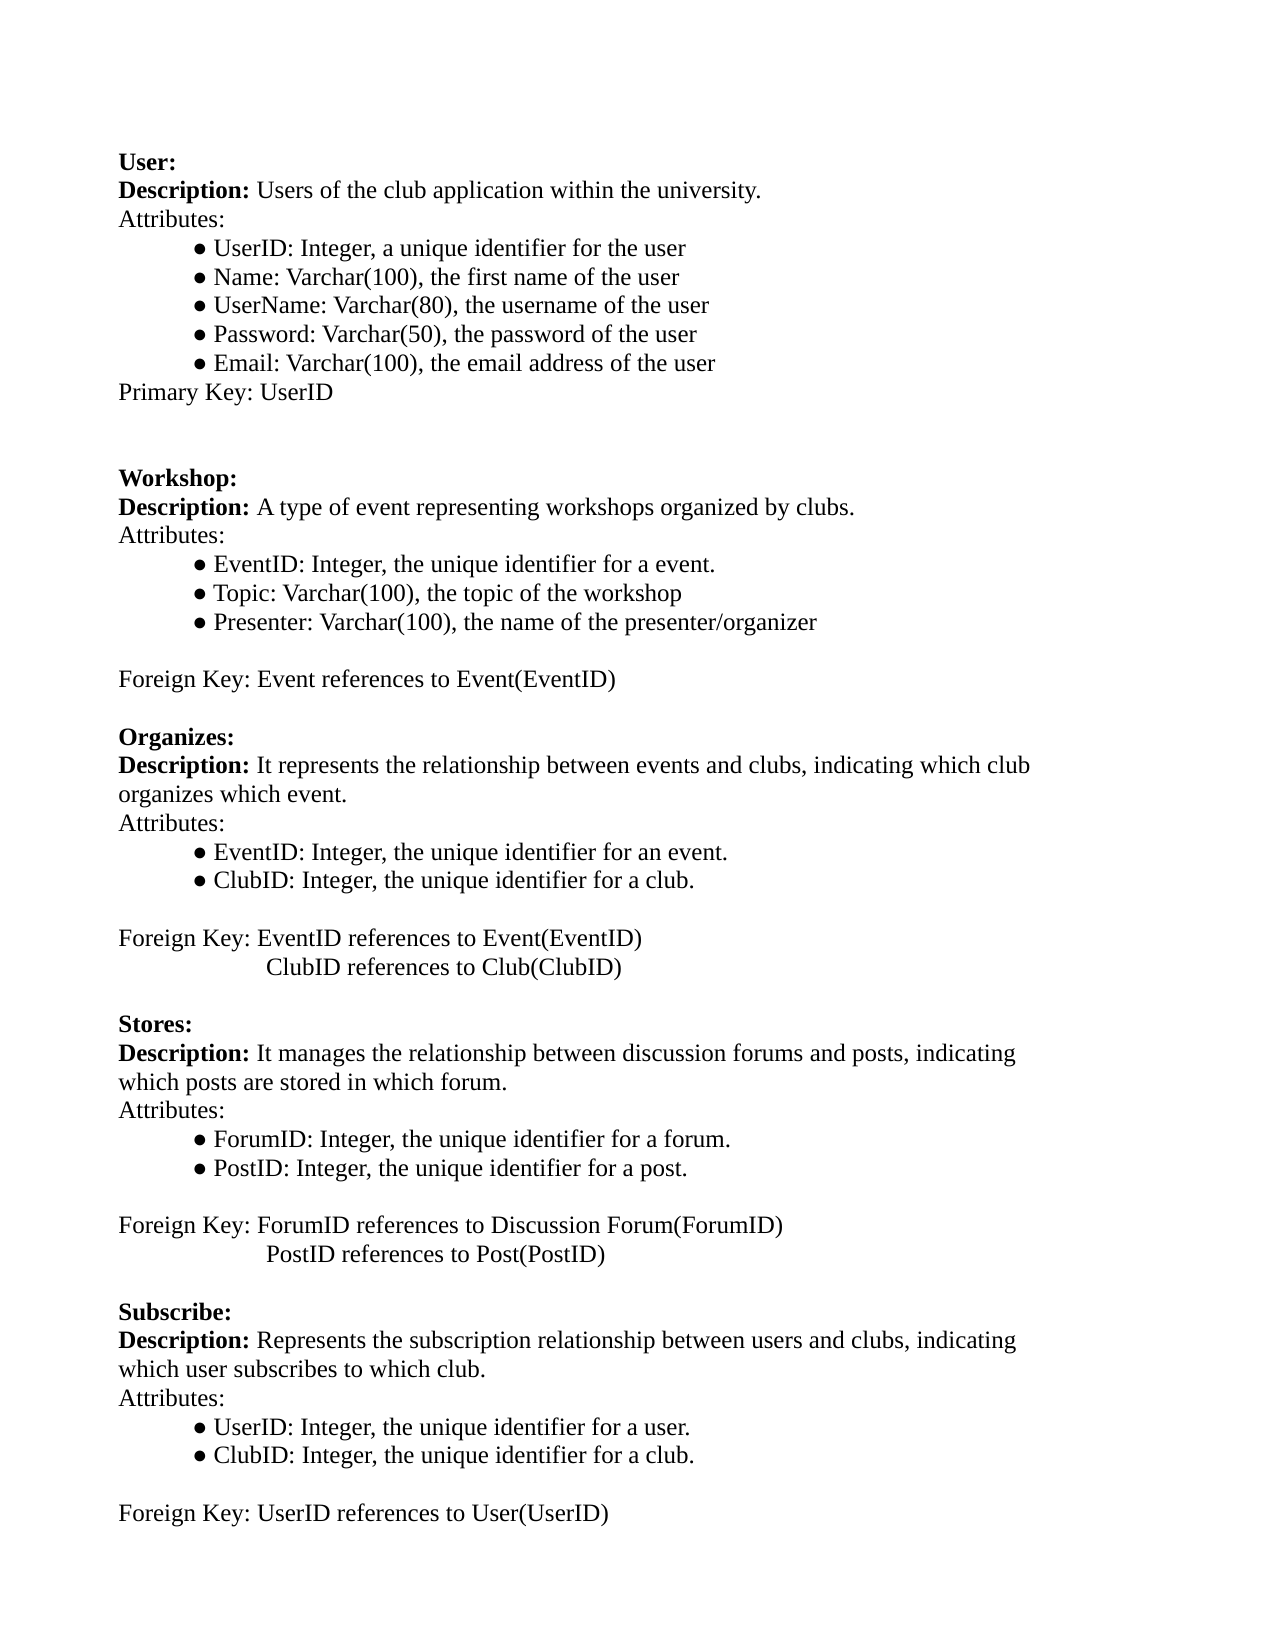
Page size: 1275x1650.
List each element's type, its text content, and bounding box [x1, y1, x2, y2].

text ● PostID: Integer, the unique identifier for a post. [192, 1153, 1157, 1182]
text Attributes: [118, 1096, 1157, 1124]
text PostID references to Post(PostID) [266, 1239, 1157, 1268]
text Foreign Key: EventID references to Event(EventID) [118, 923, 1157, 952]
text Foreign Key: UserID references to User(UserID) [118, 1498, 1157, 1527]
text ● Password: Varchar(50), the password of the user [192, 319, 1157, 348]
text Attributes: [118, 204, 1157, 233]
text Attributes: [118, 521, 1157, 549]
text ● ClubID: Integer, the unique identifier for a club. [192, 866, 1157, 894]
text Foreign Key: Event references to Event(EventID) [118, 664, 1157, 693]
text Primary Key: UserID [118, 377, 1157, 406]
text Description: A type of event representing workshops organized by clubs. [118, 492, 1157, 521]
text Organizes: [118, 722, 1157, 751]
text ClubID references to Club(ClubID) [266, 952, 1157, 981]
text Description: It manages the relationship between discussion forums and posts, indicating [118, 1038, 1157, 1067]
text Description: It represents the relationship between events and clubs, indicating which club [118, 751, 1157, 779]
text ● Presenter: Varchar(100), the name of the presenter/organizer [192, 607, 1157, 636]
text ● Topic: Varchar(100), the topic of the workshop [192, 578, 1157, 607]
text Subscribe: [118, 1297, 1157, 1326]
text Stores: [118, 1009, 1157, 1038]
text ● EventID: Integer, the unique identifier for a event. [118, 549, 1157, 578]
text ● ForumID: Integer, the unique identifier for a forum. [192, 1124, 1157, 1153]
text Foreign Key: ForumID references to Discussion Forum(ForumID) [118, 1211, 1157, 1239]
text User: [118, 147, 1157, 176]
text which user subscribes to which club. [118, 1354, 1157, 1383]
text Attributes: [118, 1383, 1157, 1412]
text which posts are stored in which forum. [118, 1067, 1157, 1096]
text Description: Represents the subscription relationship between users and clubs, indicating [118, 1326, 1157, 1354]
text Attributes: [118, 808, 1157, 837]
text ● UserName: Varchar(80), the username of the user [192, 291, 1157, 319]
text ● UserID: Integer, a unique identifier for the user [192, 233, 1157, 262]
text ● Name: Varchar(100), the first name of the user [192, 262, 1157, 291]
text ● UserID: Integer, the unique identifier for a user. [192, 1412, 1157, 1441]
text ● Email: Varchar(100), the email address of the user [192, 348, 1157, 377]
text Description: Users of the club application within the university. [118, 176, 1157, 204]
text Workshop: [118, 463, 1157, 492]
text ● EventID: Integer, the unique identifier for an event. [192, 837, 1157, 866]
text ● ClubID: Integer, the unique identifier for a club. [192, 1441, 1157, 1469]
text organizes which event. [118, 779, 1157, 808]
